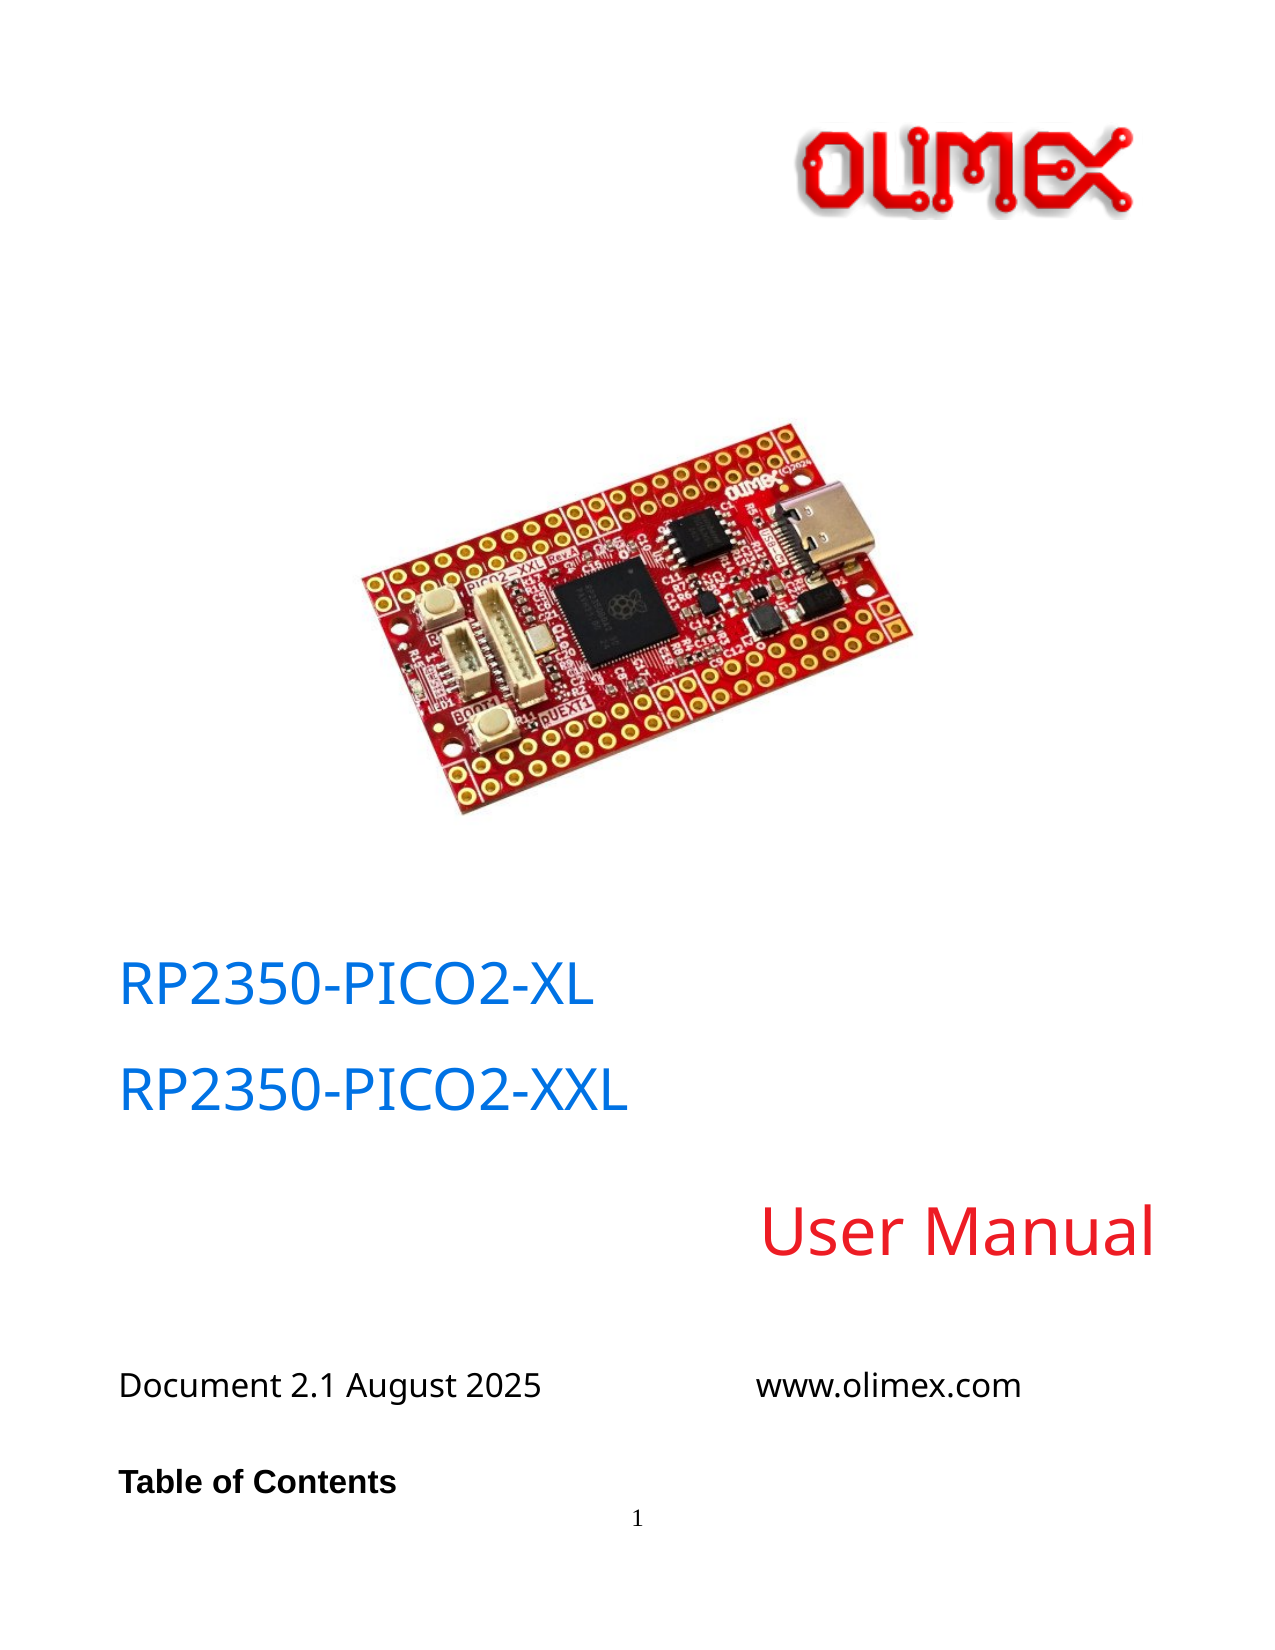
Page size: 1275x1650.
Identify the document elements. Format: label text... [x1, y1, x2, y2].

picture [326, 307, 950, 931]
text User Manual [118, 1154, 1157, 1281]
text RP2350-PICO2-XL [118, 307, 1157, 1022]
subtitle Table of Contents [118, 1462, 1157, 1501]
text RP2350-PICO2-XXL [118, 1048, 1157, 1128]
picture [781, 118, 1157, 220]
text Document 2.1 August 2025 www.olimex.com [118, 1296, 1157, 1423]
